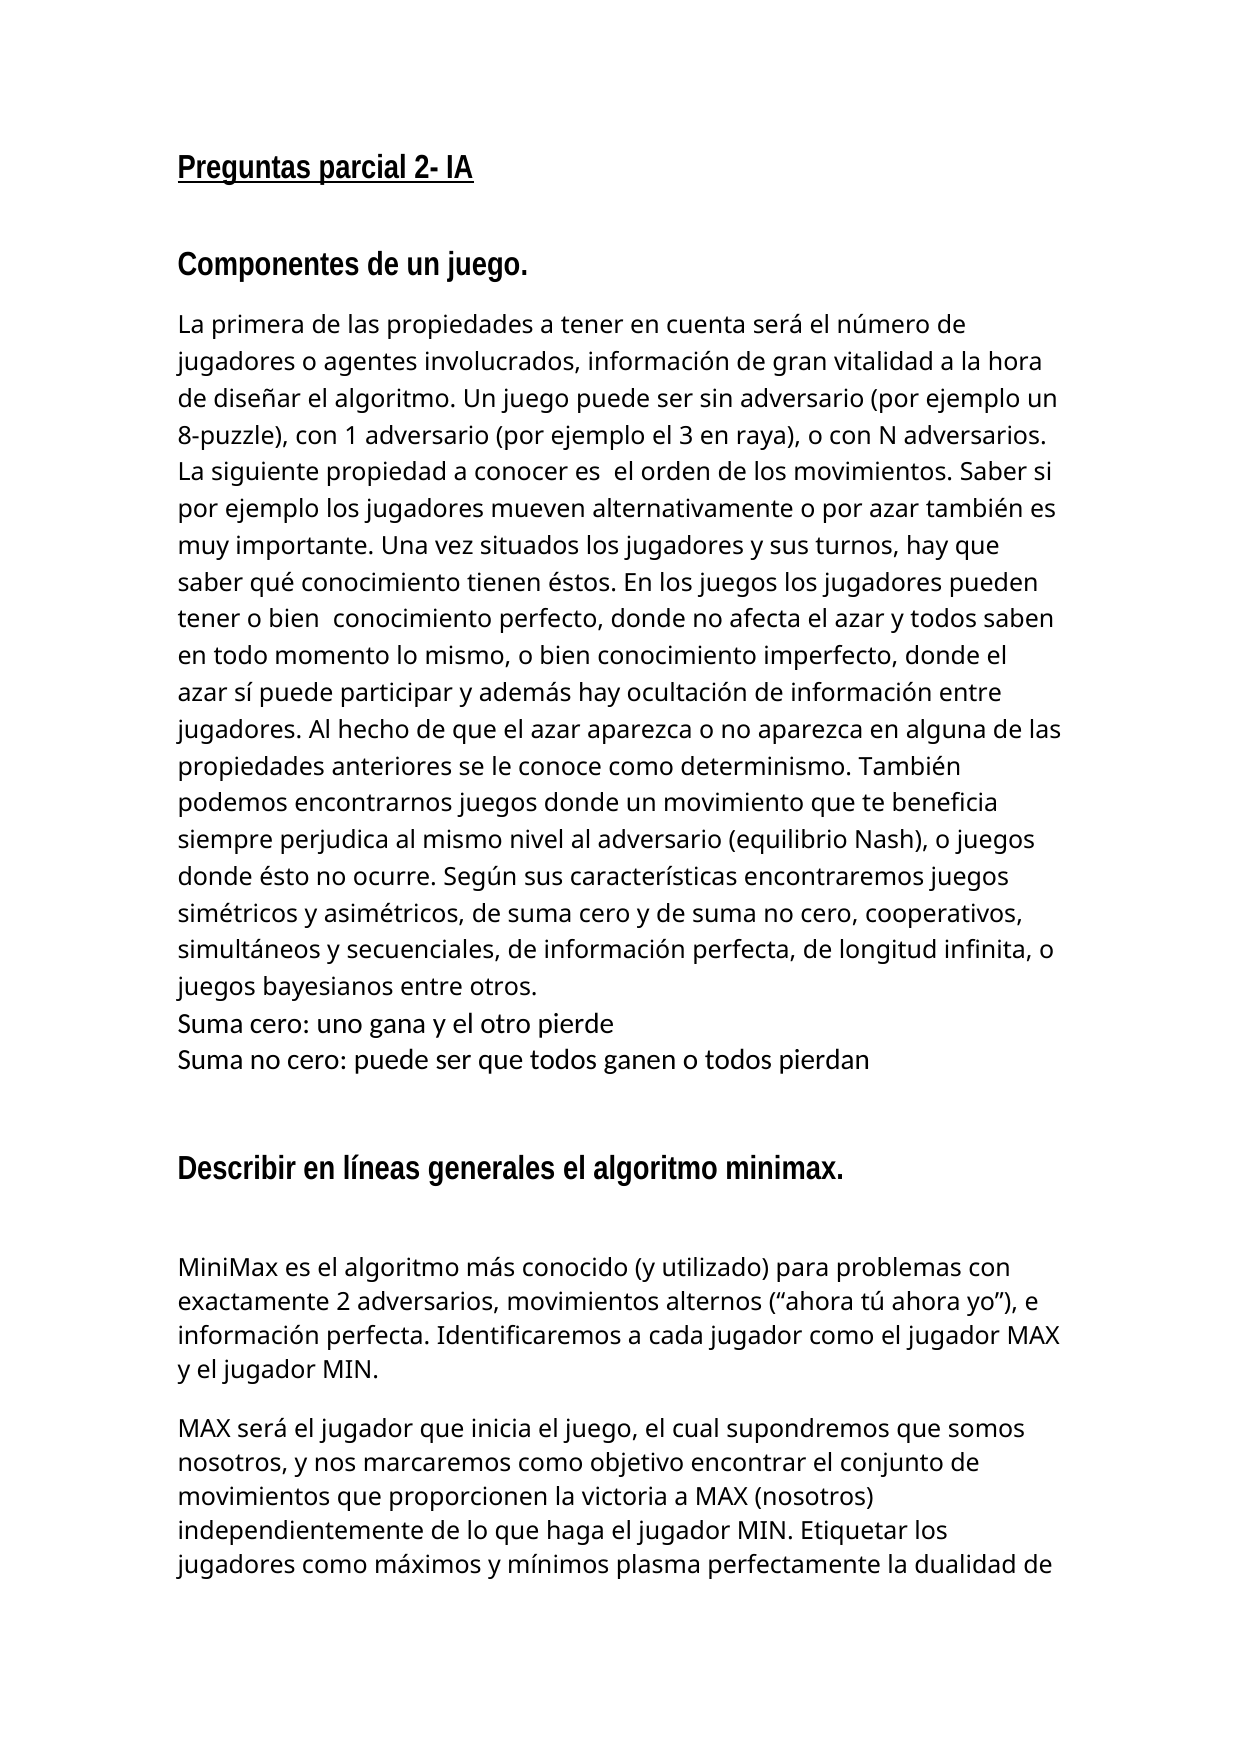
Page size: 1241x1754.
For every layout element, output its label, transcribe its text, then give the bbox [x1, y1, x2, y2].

text Suma cero: uno gana y el otro pierde [177, 1006, 1063, 1041]
text Componentes de un juego. [177, 206, 1063, 282]
text MiniMax es el algoritmo más conocido (y utilizado) para problemas con exactamente 2 adversarios, movimientos alternos (“ahora tú ahora yo”), e información perfecta. Identificaremos a cada jugador como el jugador MAX y el jugador MIN. [177, 1249, 1063, 1386]
text Suma no cero: puede ser que todos ganen o todos pierdan [177, 1041, 1063, 1077]
text MAX será el jugador que inicia el juego, el cual supondremos que somos nosotros, y nos marcaremos como objetivo encontrar el conjunto de movimientos que proporcionen la victoria a MAX (nosotros) independientemente de lo que haga el jugador MIN. Etiquetar los jugadores como máximos y mínimos plasma perfectamente la dualidad de [177, 1411, 1063, 1581]
text Describir en líneas generales el algoritmo minimax. [177, 1148, 1063, 1224]
text Preguntas parcial 2- IA [177, 148, 1063, 186]
text La primera de las propiedades a tener en cuenta será el número de jugadores o agentes involucrados, información de gran vitalidad a la hora de diseñar el algoritmo. Un juego puede ser sin adversario (por ejemplo un 8-puzzle), con 1 adversario (por ejemplo el 3 en raya), o con N adversarios. La siguiente propiedad a conocer es el orden de los movimientos. Saber si por ejemplo los jugadores mueven alternativamente o por azar también es muy importante. Una vez situados los jugadores y sus turnos, hay que saber qué conocimiento tienen éstos. En los juegos los jugadores pueden tener o bien conocimiento perfecto, donde no afecta el azar y todos saben en todo momento lo mismo, o bien conocimiento imperfecto, donde el azar sí puede participar y además hay ocultación de información entre jugadores. Al hecho de que el azar aparezca o no aparezca en alguna de las propiedades anteriores se le conoce como determinismo. También podemos encontrarnos juegos donde un movimiento que te beneficia siempre perjudica al mismo nivel al adversario (equilibrio Nash), o juegos donde ésto no ocurre. Según sus características encontraremos juegos simétricos y asimétricos, de suma cero y de suma no cero, cooperativos, simultáneos y secuenciales, de información perfecta, de longitud infinita, o juegos bayesianos entre otros. [177, 307, 1063, 1003]
